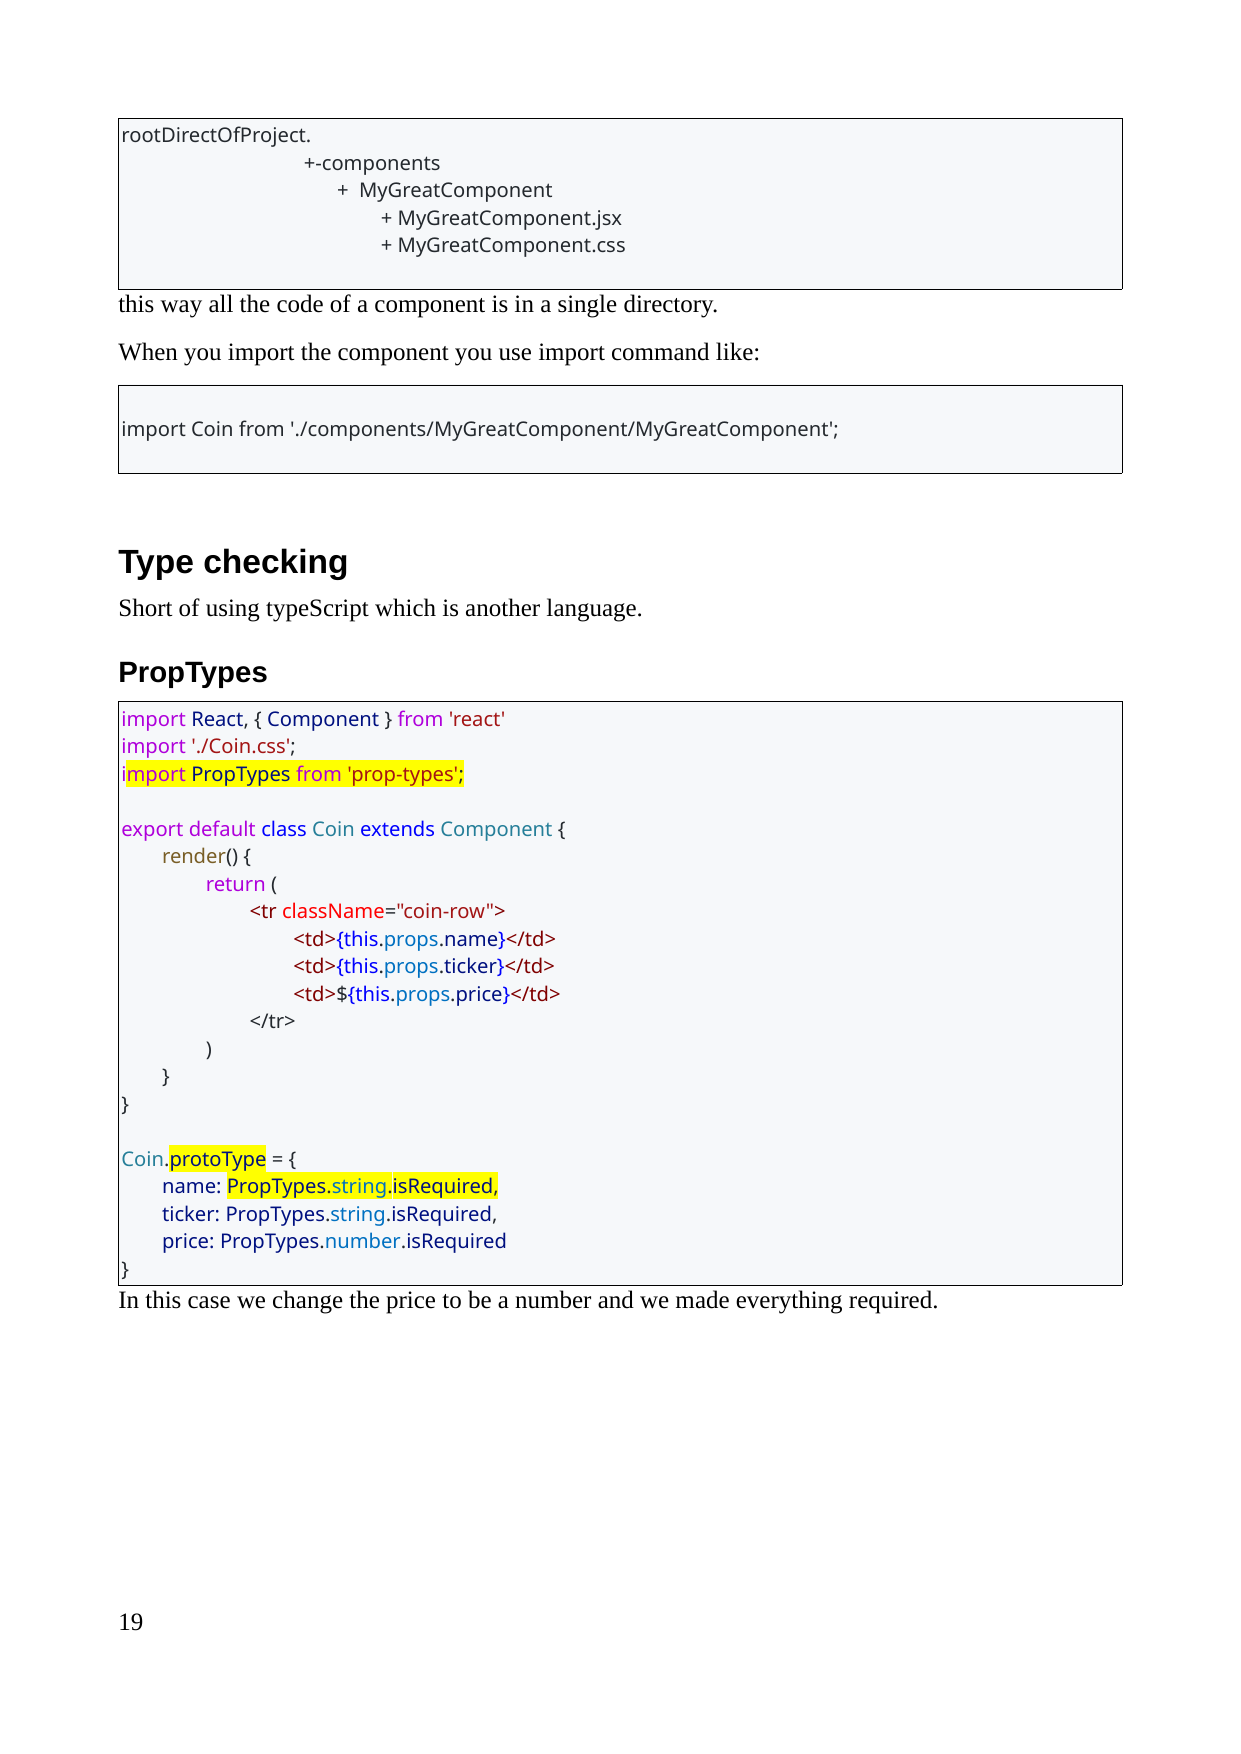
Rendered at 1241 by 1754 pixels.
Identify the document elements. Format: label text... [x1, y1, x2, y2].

text rootDirectOfProject. [119, 119, 1122, 146]
text <td>${this.props.price}</td> [119, 976, 1122, 1004]
text name: PropTypes.string.isRequired, [119, 1169, 1122, 1196]
text When you import the component you use import command like: [118, 337, 1122, 366]
text import Coin from './components/MyGreatComponent/MyGreatComponent'; [119, 412, 1122, 439]
text Short of using typeScript which is another language. [118, 593, 1122, 622]
text <td>{this.props.ticker}</td> [119, 949, 1122, 976]
text </tr> [119, 1004, 1122, 1031]
text return ( [119, 866, 1122, 894]
text import PropTypes from 'prop-types'; [119, 756, 1122, 784]
text ) [119, 1031, 1122, 1059]
text } [119, 1059, 1122, 1086]
text + MyGreatComponent [119, 173, 1122, 201]
text In this case we change the price to be a number and we made everything required. [118, 1286, 1122, 1314]
text <td>{this.props.name}</td> [119, 921, 1122, 949]
text } [119, 1251, 1122, 1285]
text price: PropTypes.number.isRequired [119, 1224, 1122, 1251]
text this way all the code of a component is in a single directory. [118, 290, 1122, 318]
text +-components [119, 146, 1122, 173]
text import React, { Component } from 'react' [119, 702, 1122, 729]
text import './Coin.css'; [119, 729, 1122, 756]
text ticker: PropTypes.string.isRequired, [119, 1196, 1122, 1224]
text <tr className="coin-row"> [119, 894, 1122, 921]
text Coin.protoType = { [119, 1141, 1122, 1169]
text render() { [119, 839, 1122, 866]
text + MyGreatComponent.css [119, 228, 1122, 256]
text } [119, 1086, 1122, 1114]
text + MyGreatComponent.jsx [119, 201, 1122, 228]
subtitle Type checking [118, 542, 1122, 580]
subtitle PropTypes [118, 655, 1122, 689]
text export default class Coin extends Component { [119, 811, 1122, 839]
